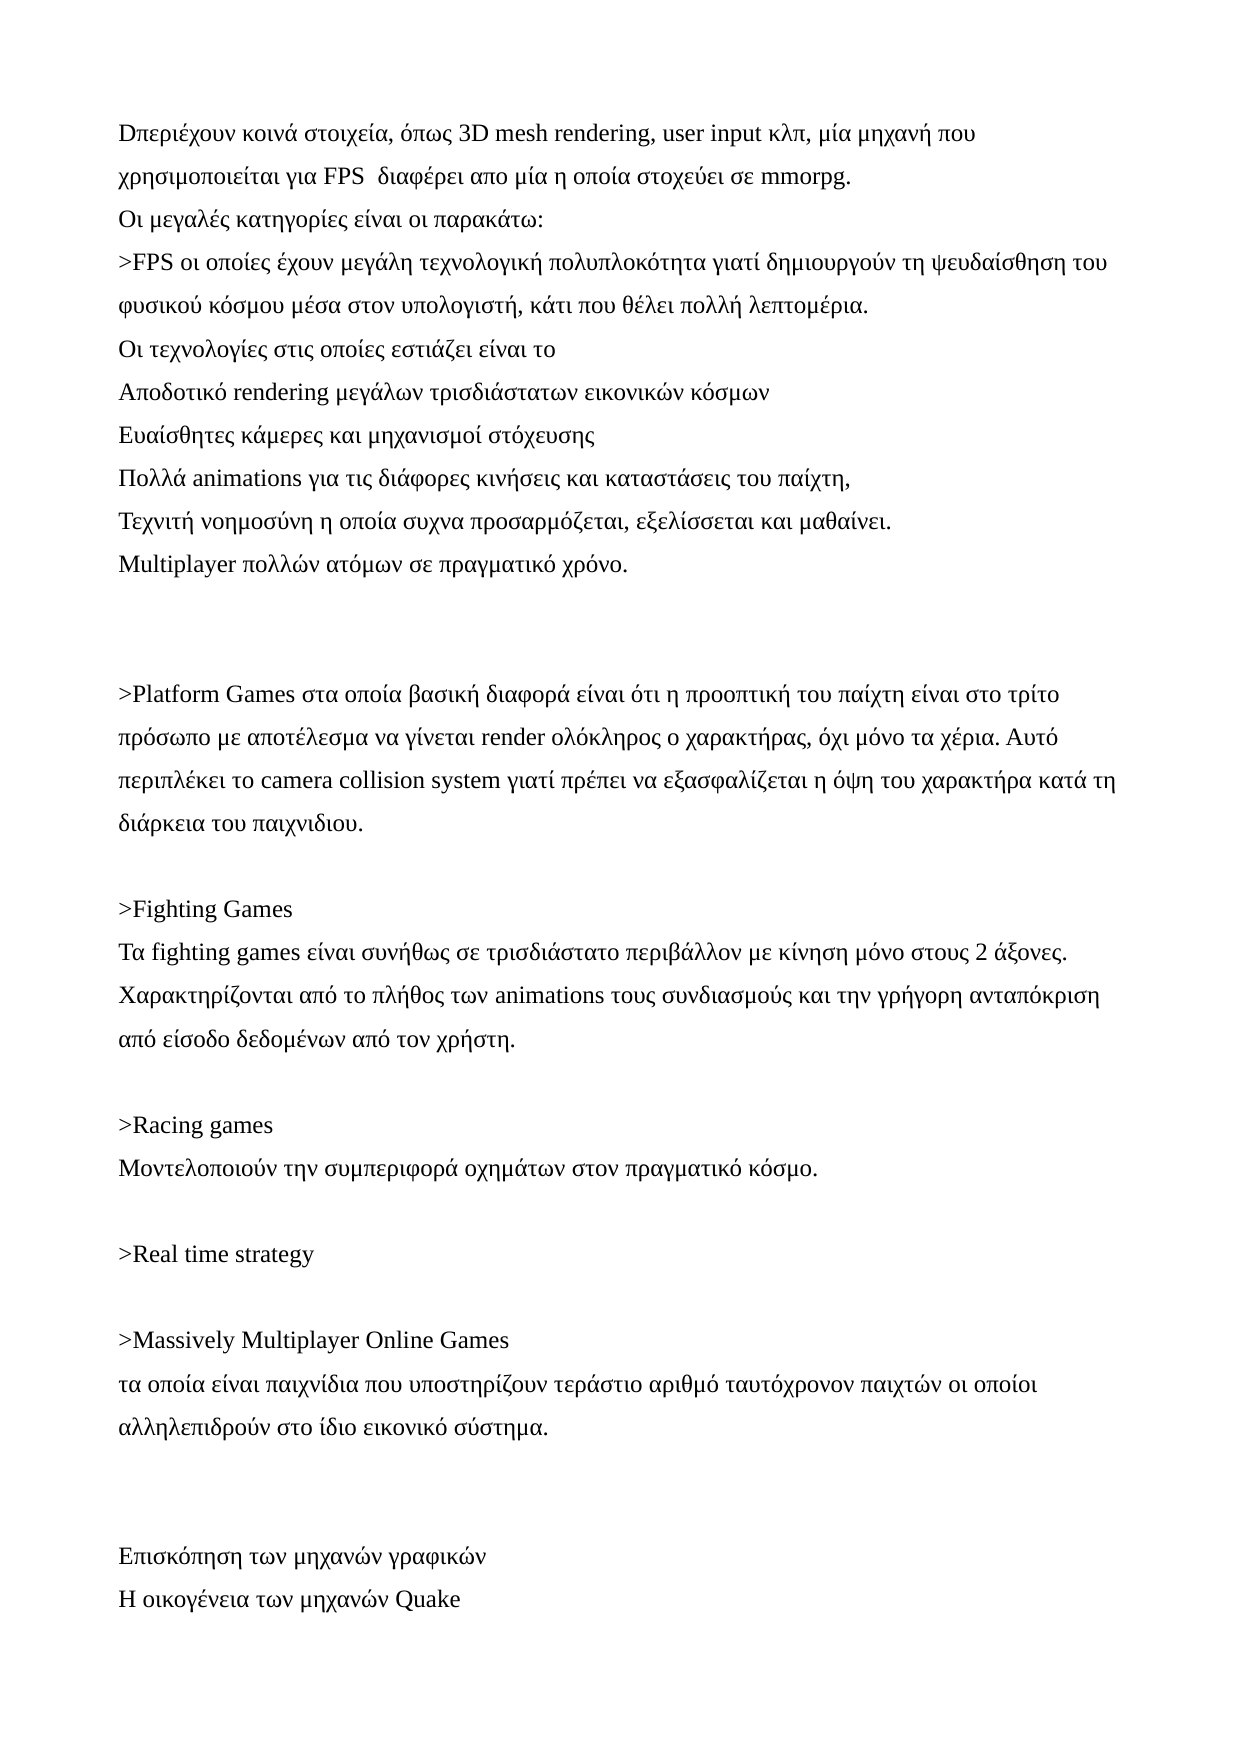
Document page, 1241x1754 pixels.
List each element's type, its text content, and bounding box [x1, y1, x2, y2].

text Πολλά animations για τις διάφορες κινήσεις και καταστάσεις του παίχτη, [118, 463, 1122, 492]
text >Massively Multiplayer Online Games [118, 1326, 1122, 1354]
text Τεχνιτή νοημοσύνη η οποία συχνα προσαρμόζεται, εξελίσσεται και μαθαίνει. [118, 506, 1122, 535]
text Η οικογένεια των μηχανών Quake [118, 1584, 1122, 1613]
text τα οποία είναι παιχνίδια που υποστηρίζουν τεράστιο αριθμό ταυτόχρονον παιχτών οι οποίοι αλληλεπιδρούν στο ίδιο εικονικό σύστημα. [118, 1369, 1122, 1441]
text Οι τεχνολογίες στις οποίες εστιάζει είναι το [118, 334, 1122, 362]
text >Platform Games στα οποία βασική διαφορά είναι ότι η προοπτική του παίχτη είναι στο τρίτο πρόσωπο με αποτέλεσμα να γίνεται render ολόκληρος ο χαρακτήρας, όχι μόνο τα χέρια. Αυτό περιπλέκει το camera collision system γιατί πρέπει να εξασφαλίζεται η όψη του χαρακτήρα κατά τη διάρκεια του παιχνιδιου. [118, 679, 1122, 837]
text >Fighting Games [118, 894, 1122, 923]
text >Real time strategy [118, 1239, 1122, 1268]
text Οι μεγαλές κατηγορίες είναι οι παρακάτω: [118, 204, 1122, 233]
text Multiplayer πολλών ατόμων σε πραγματικό χρόνο. [118, 549, 1122, 578]
text Dπεριέχουν κοινά στοιχεία, όπως 3D mesh rendering, user input κλπ, μία μηχανή που χρησιμοποιείται για FPS διαφέρει απο μία η οποία στοχεύει σε mmorpg. [118, 118, 1122, 190]
text Αποδοτικό rendering μεγάλων τρισδιάστατων εικονικών κόσμων [118, 377, 1122, 406]
text Τα fighting games είναι συνήθως σε τρισδιάστατο περιβάλλον με κίνηση μόνο στους 2 άξονες. Χαρακτηρίζονται από το πλήθος των animations τους συνδιασμούς και την γρήγορη ανταπόκριση από είσοδο δεδομένων από τον χρήστη. [118, 937, 1122, 1052]
text >FPS οι οποίες έχουν μεγάλη τεχνολογική πολυπλοκότητα γιατί δημιουργούν τη ψευδαίσθηση του φυσικού κόσμου μέσα στον υπολογιστή, κάτι που θέλει πολλή λεπτομέρια. [118, 247, 1122, 319]
text Μοντελοποιούν την συμπεριφορά οχημάτων στον πραγματικό κόσμο. [118, 1153, 1122, 1182]
text >Racing games [118, 1110, 1122, 1139]
text Ευαίσθητες κάμερες και μηχανισμοί στόχευσης [118, 420, 1122, 449]
text Επισκόπηση των μηχανών γραφικών [118, 1541, 1122, 1570]
